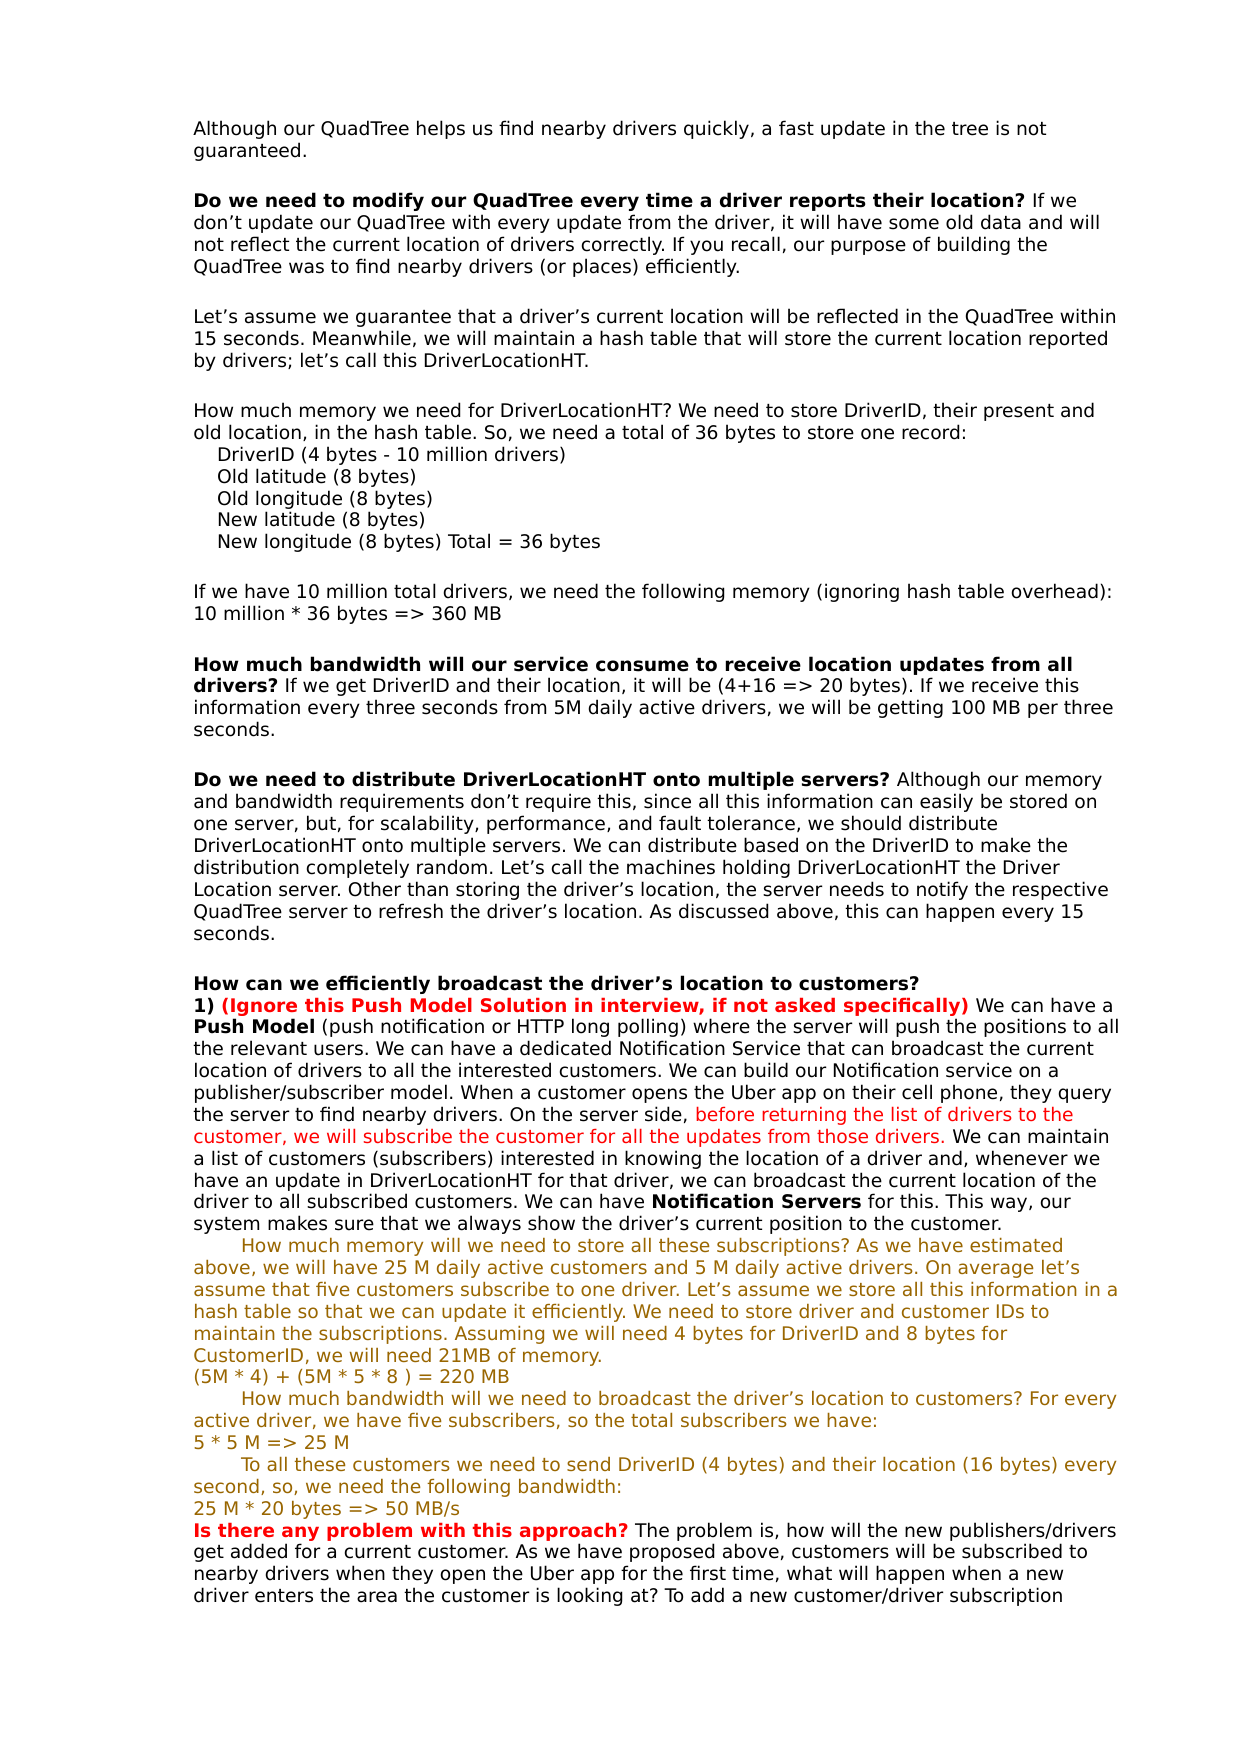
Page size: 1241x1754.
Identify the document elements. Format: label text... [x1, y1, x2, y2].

list 10 million * 36 bytes => 360 MB [156, 603, 1122, 625]
list New longitude (8 bytes) Total = 36 bytes [156, 531, 1122, 553]
list 25 M * 20 bytes => 50 MB/s [156, 1498, 1122, 1519]
list Although our QuadTree helps us find nearby drivers quickly, a fast update in the tree is not guaranteed. [156, 118, 1122, 162]
list Do we need to distribute DriverLocationHT onto multiple servers? Although our memory and bandwidth requirements don’t require this, since all this information can easily be stored on one server, but, for scalability, performance, and fault tolerance, we should distribute DriverLocationHT onto multiple servers. We can distribute based on the DriverID to make the distribution completely random. Let’s call the machines holding DriverLocationHT the Driver Location server. Other than storing the driver’s location, the server needs to notify the respective QuadTree server to refresh the driver’s location. As discussed above, this can happen every 15 seconds. [156, 769, 1122, 944]
list Do we need to modify our QuadTree every time a driver reports their location? If we don’t update our QuadTree with every update from the driver, it will have some old data and will not reflect the current location of drivers correctly. If you recall, our purpose of building the QuadTree was to find nearby drivers (or places) efficiently. [156, 190, 1122, 278]
list (5M * 4) + (5M * 5 * 8 ) = 220 MB [156, 1366, 1122, 1388]
list 5 * 5 M => 25 M [156, 1432, 1122, 1454]
list How much memory we need for DriverLocationHT? We need to store DriverID, their present and old location, in the hash table. So, we need a total of 36 bytes to store one record: [156, 400, 1122, 444]
list Old longitude (8 bytes) [156, 487, 1122, 509]
list 1) (Ignore this Push Model Solution in interview, if not asked specifically) We can have a Push Model (push notification or HTTP long polling) where the server will push the positions to all the relevant users. We can have a dedicated Notification Service that can broadcast the current location of drivers to all the interested customers. We can build our Notification service on a publisher/subscriber model. When a customer opens the Uber app on their cell phone, they query the server to find nearby drivers. On the server side, before returning the list of drivers to the customer, we will subscribe the customer for all the updates from those drivers. We can maintain a list of customers (subscribers) interested in knowing the location of a driver and, whenever we have an update in DriverLocationHT for that driver, we can broadcast the current location of the driver to all subscribed customers. We can have Notification Servers for this. This way, our system makes sure that we always show the driver’s current position to the customer. [156, 994, 1122, 1235]
list If we have 10 million total drivers, we need the following memory (ignoring hash table overhead): [156, 581, 1122, 603]
list Is there any problem with this approach? The problem is, how will the new publishers/drivers get added for a current customer. As we have proposed above, customers will be subscribed to nearby drivers when they open the Uber app for the first time, what will happen when a new driver enters the area the customer is looking at? To add a new customer/driver subscription [156, 1519, 1122, 1607]
list Old latitude (8 bytes) [156, 466, 1122, 487]
list How much bandwidth will we need to broadcast the driver’s location to customers? For every active driver, we have five subscribers, so the total subscribers we have: [156, 1388, 1122, 1432]
list How much bandwidth will our service consume to receive location updates from all drivers? If we get DriverID and their location, it will be (4+16 => 20 bytes). If we receive this information every three seconds from 5M daily active drivers, we will be getting 100 MB per three seconds. [156, 653, 1122, 741]
list How much memory will we need to store all these subscriptions? As we have estimated above, we will have 25 M daily active customers and 5 M daily active drivers. On average let’s assume that five customers subscribe to one driver. Let’s assume we store all this information in a hash table so that we can update it efficiently. We need to store driver and customer IDs to maintain the subscriptions. Assuming we will need 4 bytes for DriverID and 8 bytes for CustomerID, we will need 21MB of memory. [156, 1235, 1122, 1366]
list How can we efficiently broadcast the driver’s location to customers? [156, 973, 1122, 994]
list Let’s assume we guarantee that a driver’s current location will be reflected in the QuadTree within 15 seconds. Meanwhile, we will maintain a hash table that will store the current location reported by drivers; let’s call this DriverLocationHT. [156, 306, 1122, 372]
list DriverID (4 bytes - 10 million drivers) [156, 444, 1122, 466]
list To all these customers we need to send DriverID (4 bytes) and their location (16 bytes) every second, so, we need the following bandwidth: [156, 1454, 1122, 1498]
list New latitude (8 bytes) [156, 509, 1122, 531]
